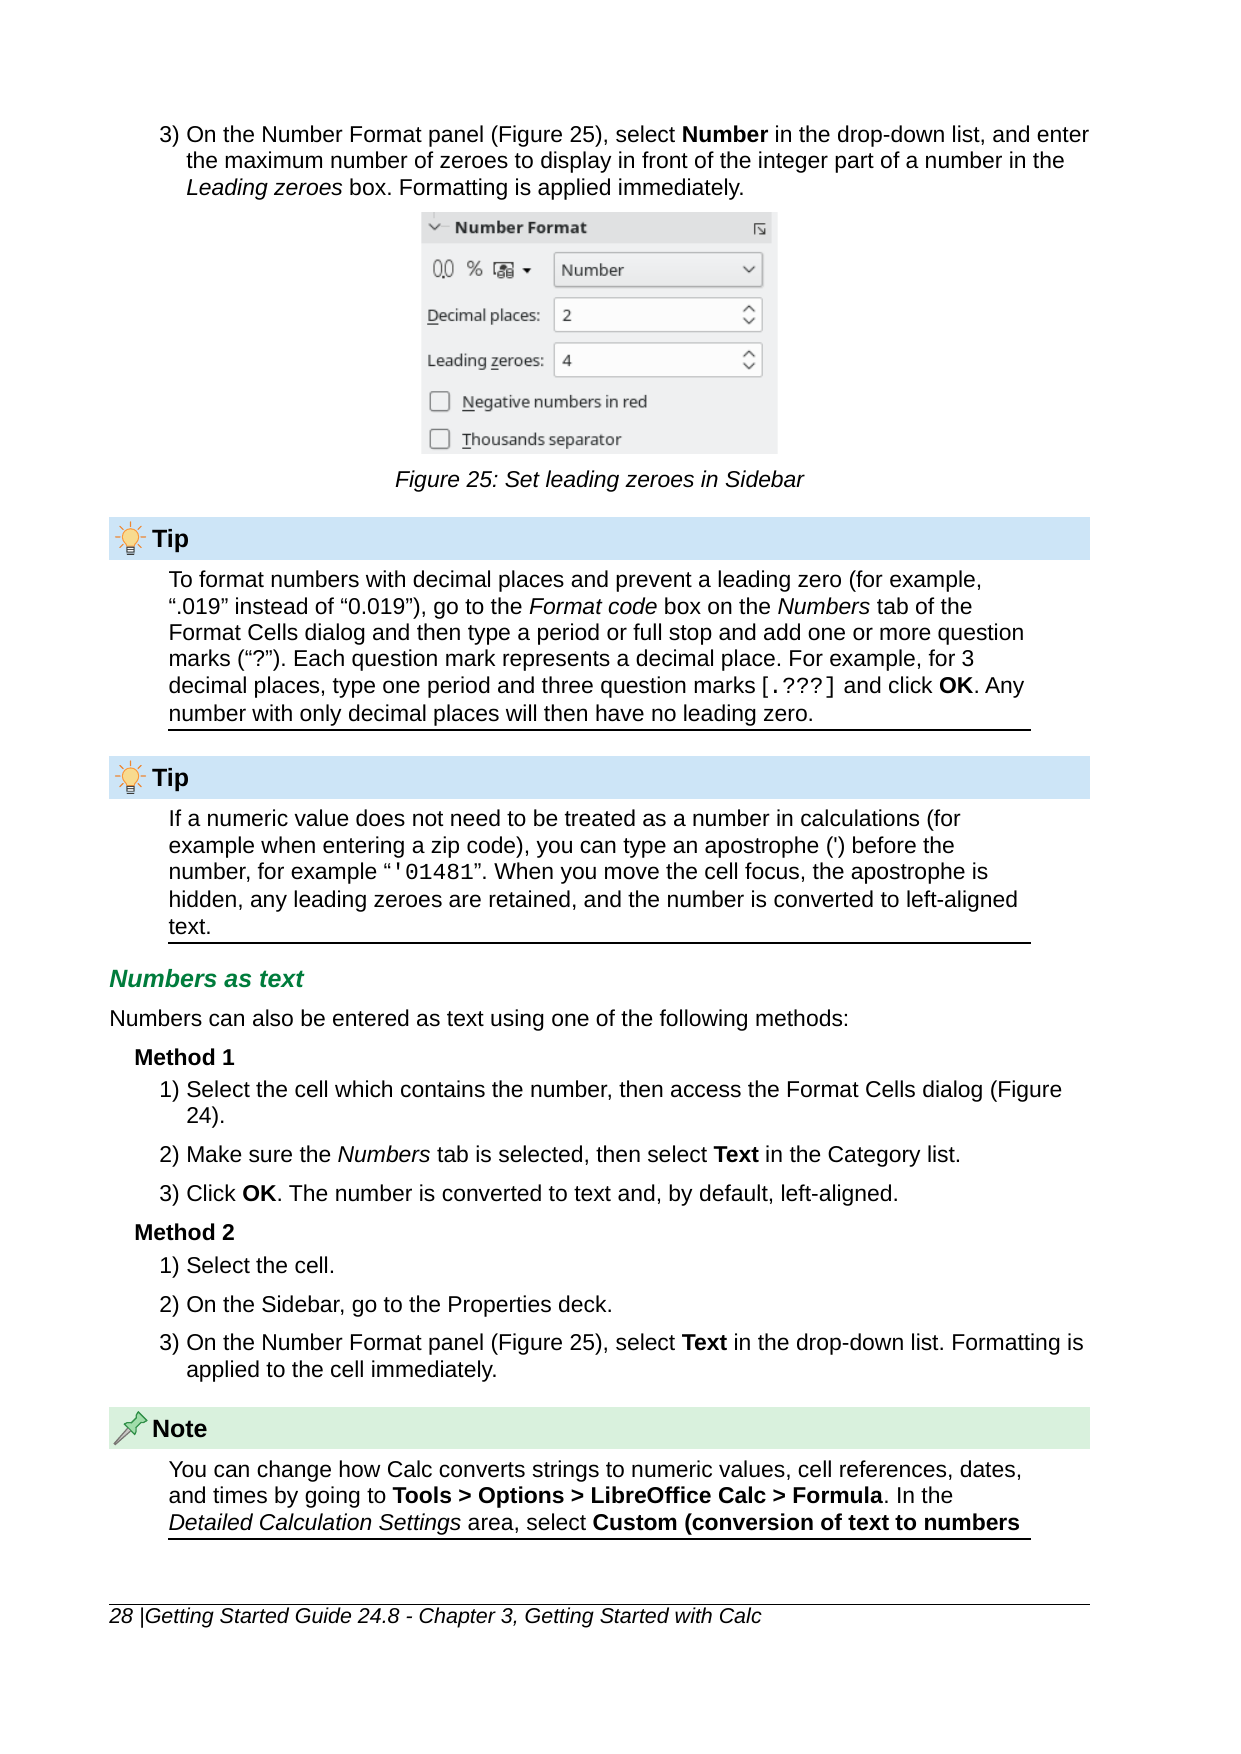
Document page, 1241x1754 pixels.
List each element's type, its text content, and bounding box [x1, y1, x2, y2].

picture [421, 212, 778, 454]
subtitle Tip [109, 517, 1090, 560]
list On the Sidebar, go to the Properties deck. [186, 1291, 1090, 1317]
text Method 2 [134, 1219, 1090, 1245]
text Numbers can also be entered as text using one of the following methods: [109, 1005, 1090, 1031]
text To format numbers with decimal places and prevent a leading zero (for example, “.019” instead of “0.019”), go to the Format code box on the Numbers tab of the Format Cells dialog and then type a period or full stop and add one or more question marks (“?”). Each question mark represents a decimal place. For example, for 3 decimal places, type one period and three question marks [.???] and click OK. Any number with only decimal places will then have no leading zero. [168, 566, 1031, 729]
subtitle Tip [109, 756, 1090, 799]
text Method 1 [134, 1043, 1090, 1070]
text You can change how Calc converts strings to numeric values, cell references, dates, and times by going to Tools > Options > LibreOffice Calc > Formula. In the Detailed Calculation Settings area, select Custom (conversion of text to numbers [168, 1456, 1031, 1538]
list On the Number Format panel (Figure 25), select Number in the drop-down list, and enter the maximum number of zeroes to display in front of the integer part of a number in the Leading zeroes box. Formatting is applied immediately. [186, 121, 1090, 200]
list Click OK. The number is converted to text and, by default, left-aligned. [186, 1180, 1090, 1207]
list Select the cell which contains the number, then access the Format Cells dialog (Figure 24). [186, 1076, 1090, 1129]
subtitle Note [151, 1407, 1090, 1449]
list Make sure the Numbers tab is selected, then select Text in the Category list. [186, 1141, 1090, 1168]
text Figure 25: Set leading zeroes in Sidebar [395, 466, 804, 492]
list On the Number Format panel (Figure 25), select Text in the drop-down list. Formatting is applied to the cell immediately. [186, 1329, 1090, 1382]
text If a numeric value does not need to be treated as a number in calculations (for example when entering a zip code), you can type an apostrophe (') before the number, for example “'01481”. When you move the cell focus, the apostrophe is hidden, any leading zeroes are retained, and the number is converted to left-aligned text. [168, 805, 1031, 942]
subtitle Numbers as text [109, 963, 1090, 992]
list Select the cell. [186, 1252, 1090, 1278]
